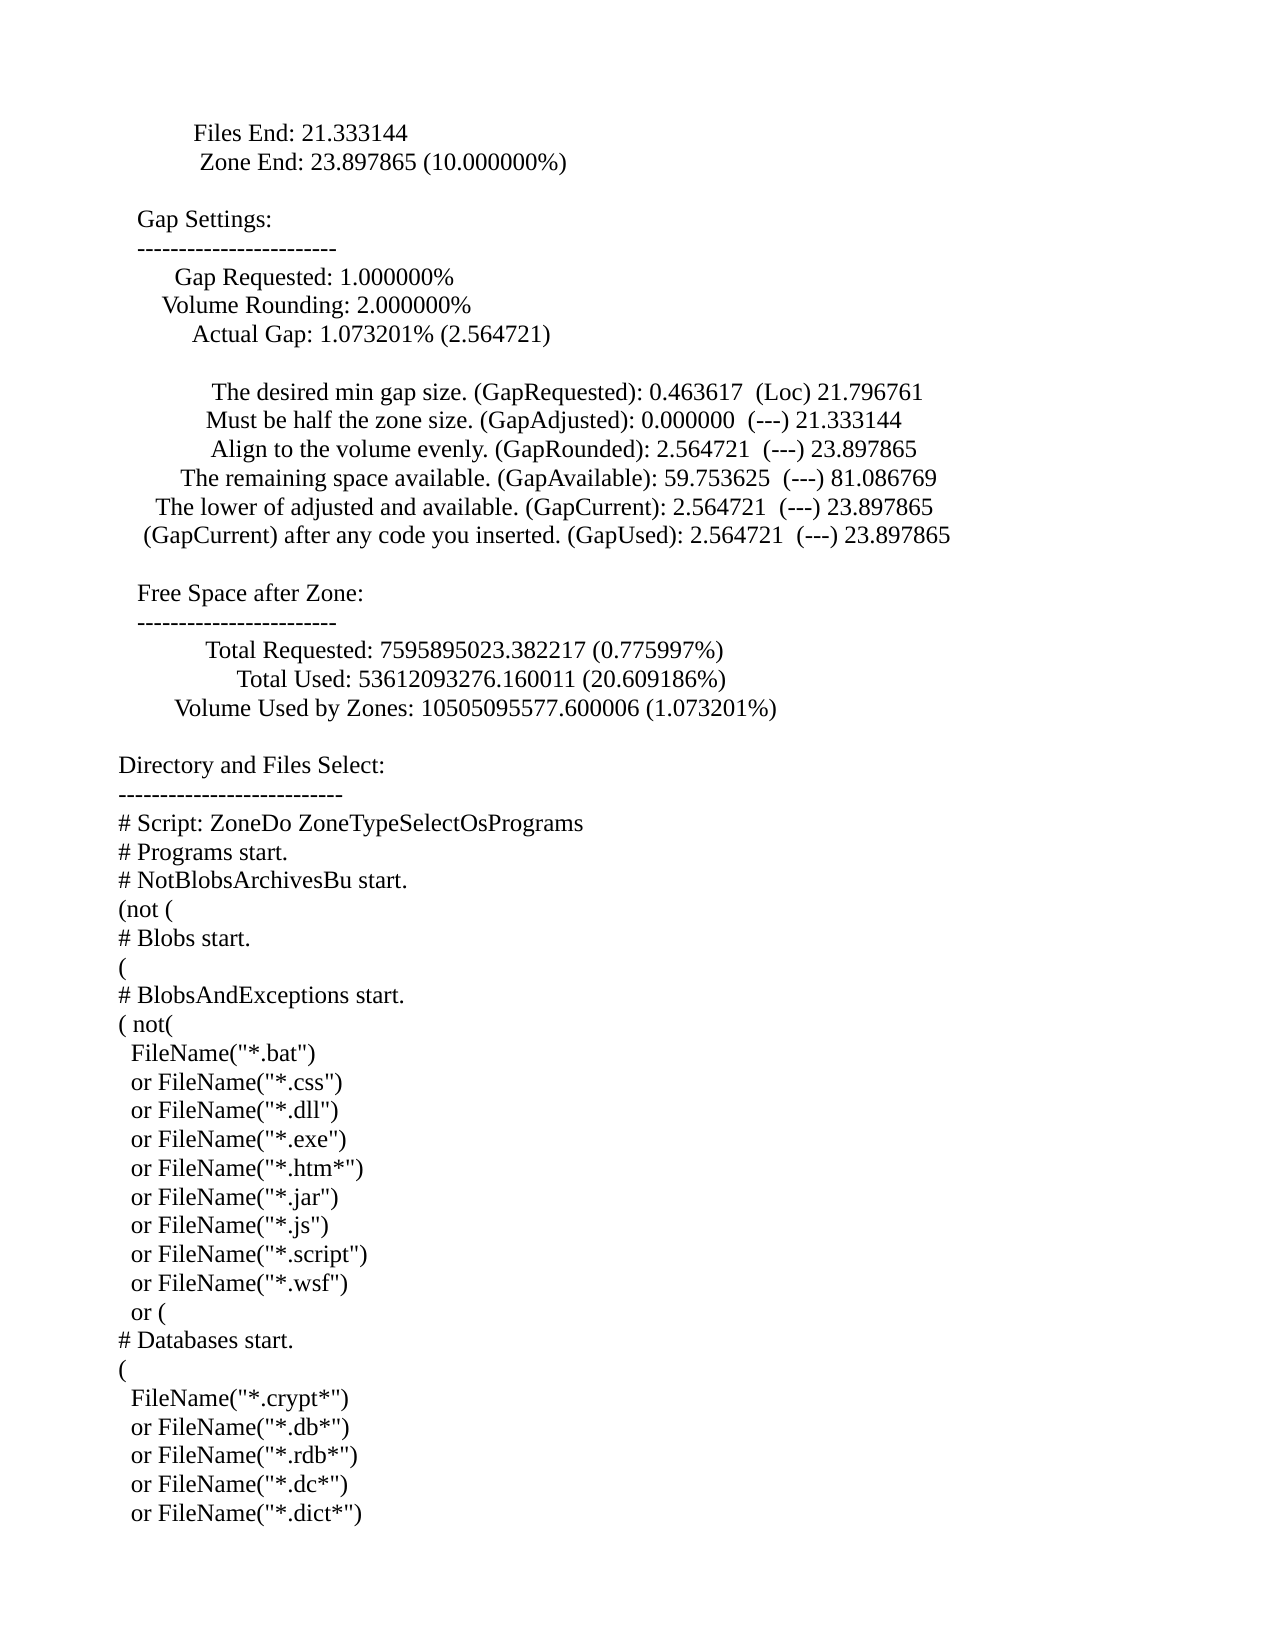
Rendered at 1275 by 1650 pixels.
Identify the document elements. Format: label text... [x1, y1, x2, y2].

text Must be half the zone size. (GapAdjusted): 0.000000 (---) 21.333144 [118, 406, 1157, 434]
text Volume Rounding: 2.000000% [118, 291, 1157, 319]
text or FileName("*.exe") [118, 1124, 1157, 1153]
text Align to the volume evenly. (GapRounded): 2.564721 (---) 23.897865 [118, 434, 1157, 463]
text Gap Requested: 1.000000% [118, 262, 1157, 291]
text Total Requested: 7595895023.382217 (0.775997%) [118, 636, 1157, 664]
text ( [118, 952, 1157, 981]
text ------------------------ [118, 233, 1157, 262]
text Gap Settings: [118, 204, 1157, 233]
text or FileName("*.wsf") [118, 1268, 1157, 1297]
text # Script: ZoneDo ZoneTypeSelectOsPrograms [118, 808, 1157, 837]
text ------------------------ [118, 607, 1157, 636]
text The lower of adjusted and available. (GapCurrent): 2.564721 (---) 23.897865 [118, 492, 1157, 521]
text # Blobs start. [118, 923, 1157, 952]
text The remaining space available. (GapAvailable): 59.753625 (---) 81.086769 [118, 463, 1157, 492]
text # Programs start. [118, 837, 1157, 866]
text or FileName("*.script") [118, 1239, 1157, 1268]
text or FileName("*.dc*") [118, 1469, 1157, 1498]
text or FileName("*.db*") [118, 1412, 1157, 1441]
text or FileName("*.htm*") [118, 1153, 1157, 1182]
text Directory and Files Select: [118, 751, 1157, 779]
text FileName("*.crypt*") [118, 1383, 1157, 1412]
text or FileName("*.css") [118, 1067, 1157, 1096]
text # Databases start. [118, 1326, 1157, 1354]
text or FileName("*.js") [118, 1211, 1157, 1239]
text Zone End: 23.897865 (10.000000%) [118, 147, 1157, 176]
text or FileName("*.jar") [118, 1182, 1157, 1211]
text # NotBlobsArchivesBu start. [118, 866, 1157, 894]
text Free Space after Zone: [118, 578, 1157, 607]
text or FileName("*.rdb*") [118, 1441, 1157, 1469]
text # BlobsAndExceptions start. [118, 981, 1157, 1009]
text Volume Used by Zones: 10505095577.600006 (1.073201%) [118, 693, 1157, 722]
text The desired min gap size. (GapRequested): 0.463617 (Loc) 21.796761 [118, 377, 1157, 406]
text ( not( [118, 1009, 1157, 1038]
text Files End: 21.333144 [118, 118, 1157, 147]
text Total Used: 53612093276.160011 (20.609186%) [118, 664, 1157, 693]
text (GapCurrent) after any code you inserted. (GapUsed): 2.564721 (---) 23.897865 [118, 521, 1157, 549]
text Actual Gap: 1.073201% (2.564721) [118, 319, 1157, 348]
text (not ( [118, 894, 1157, 923]
text ( [118, 1354, 1157, 1383]
text or FileName("*.dll") [118, 1096, 1157, 1124]
text or FileName("*.dict*") [118, 1498, 1157, 1527]
text --------------------------- [118, 779, 1157, 808]
text or ( [118, 1297, 1157, 1326]
text FileName("*.bat") [118, 1038, 1157, 1067]
